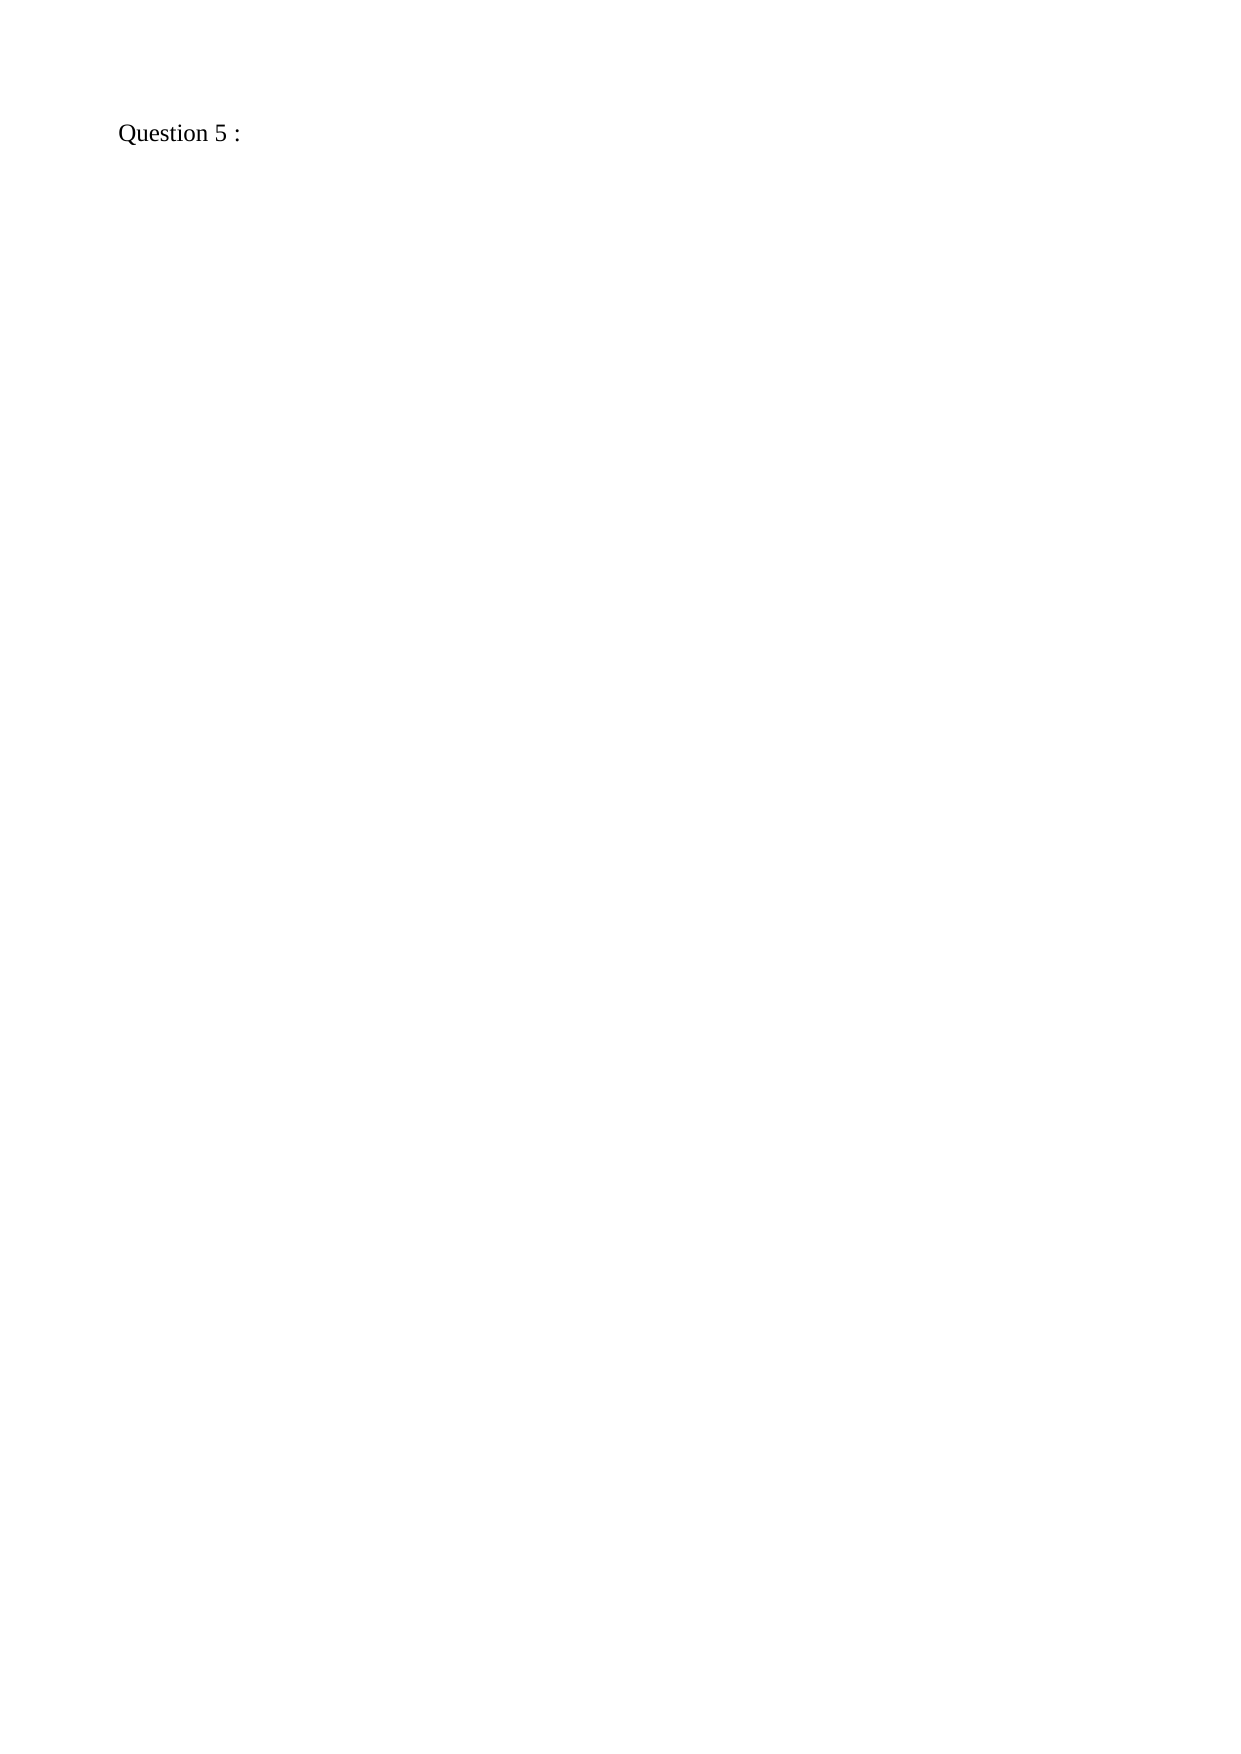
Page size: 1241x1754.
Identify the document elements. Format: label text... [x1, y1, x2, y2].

text Question 5 : [118, 118, 1122, 147]
